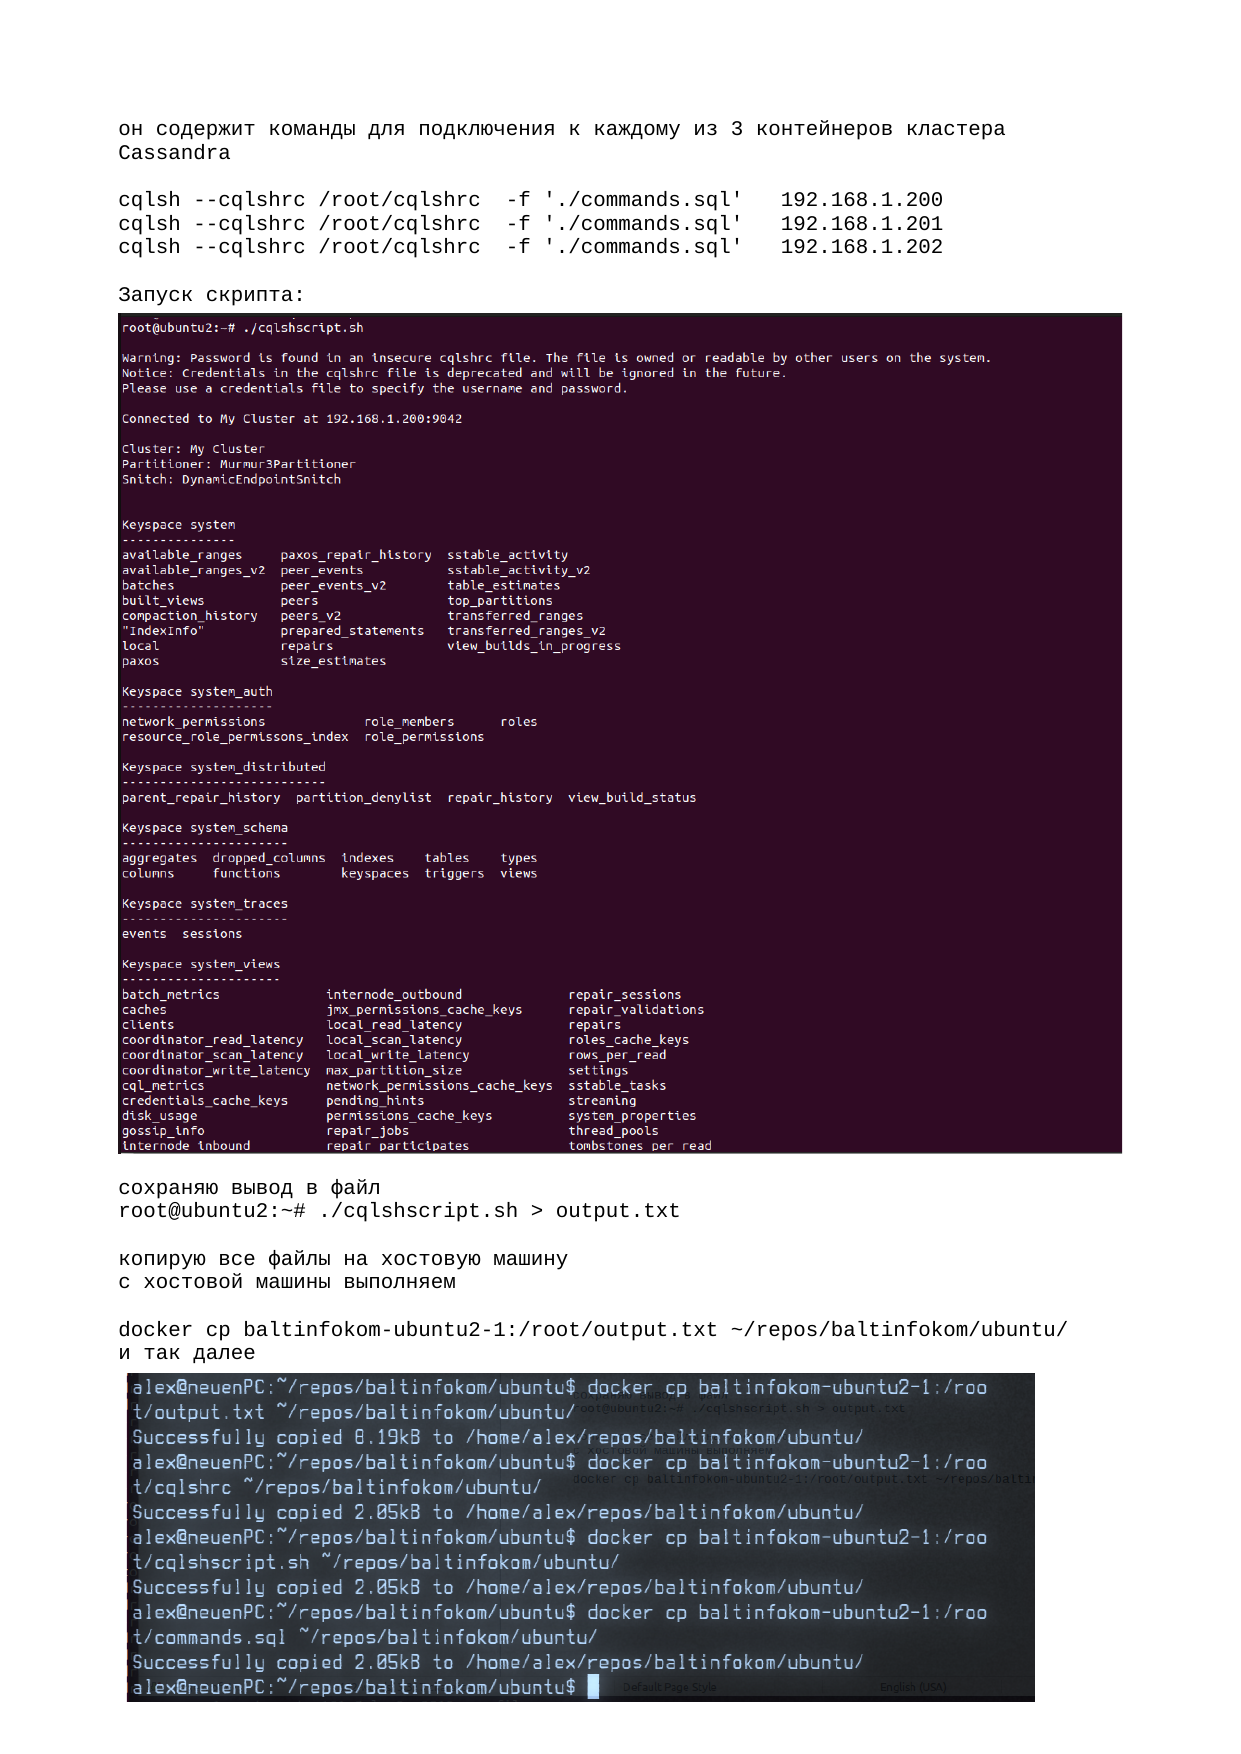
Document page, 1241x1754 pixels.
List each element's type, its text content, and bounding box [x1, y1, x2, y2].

text с хостовой машины выполняем [118, 1271, 1122, 1295]
picture [126, 1373, 1035, 1702]
text root@ubuntu2:~# ./cqlshscript.sh > output.txt [118, 1201, 1122, 1224]
text и так далее [118, 1342, 1122, 1366]
picture [118, 313, 1123, 1154]
text сохраняю вывод в файл [118, 1177, 1122, 1201]
text cqlsh --cqlshrc /root/cqlshrc -f './commands.sql' 192.168.1.200 [118, 189, 1122, 213]
text cqlsh --cqlshrc /root/cqlshrc -f './commands.sql' 192.168.1.201 [118, 213, 1122, 236]
text он содержит команды для подключения к каждому из 3 контейнеров кластера Cassandra [118, 118, 1122, 165]
text cqlsh --cqlshrc /root/cqlshrc -f './commands.sql' 192.168.1.202 [118, 236, 1122, 260]
text Запуск скрипта: [118, 284, 1122, 307]
text docker cp baltinfokom-ubuntu2-1:/root/output.txt ~/repos/baltinfokom/ubuntu/ [118, 1319, 1122, 1342]
text копирую все файлы на хостовую машину [118, 1248, 1122, 1271]
